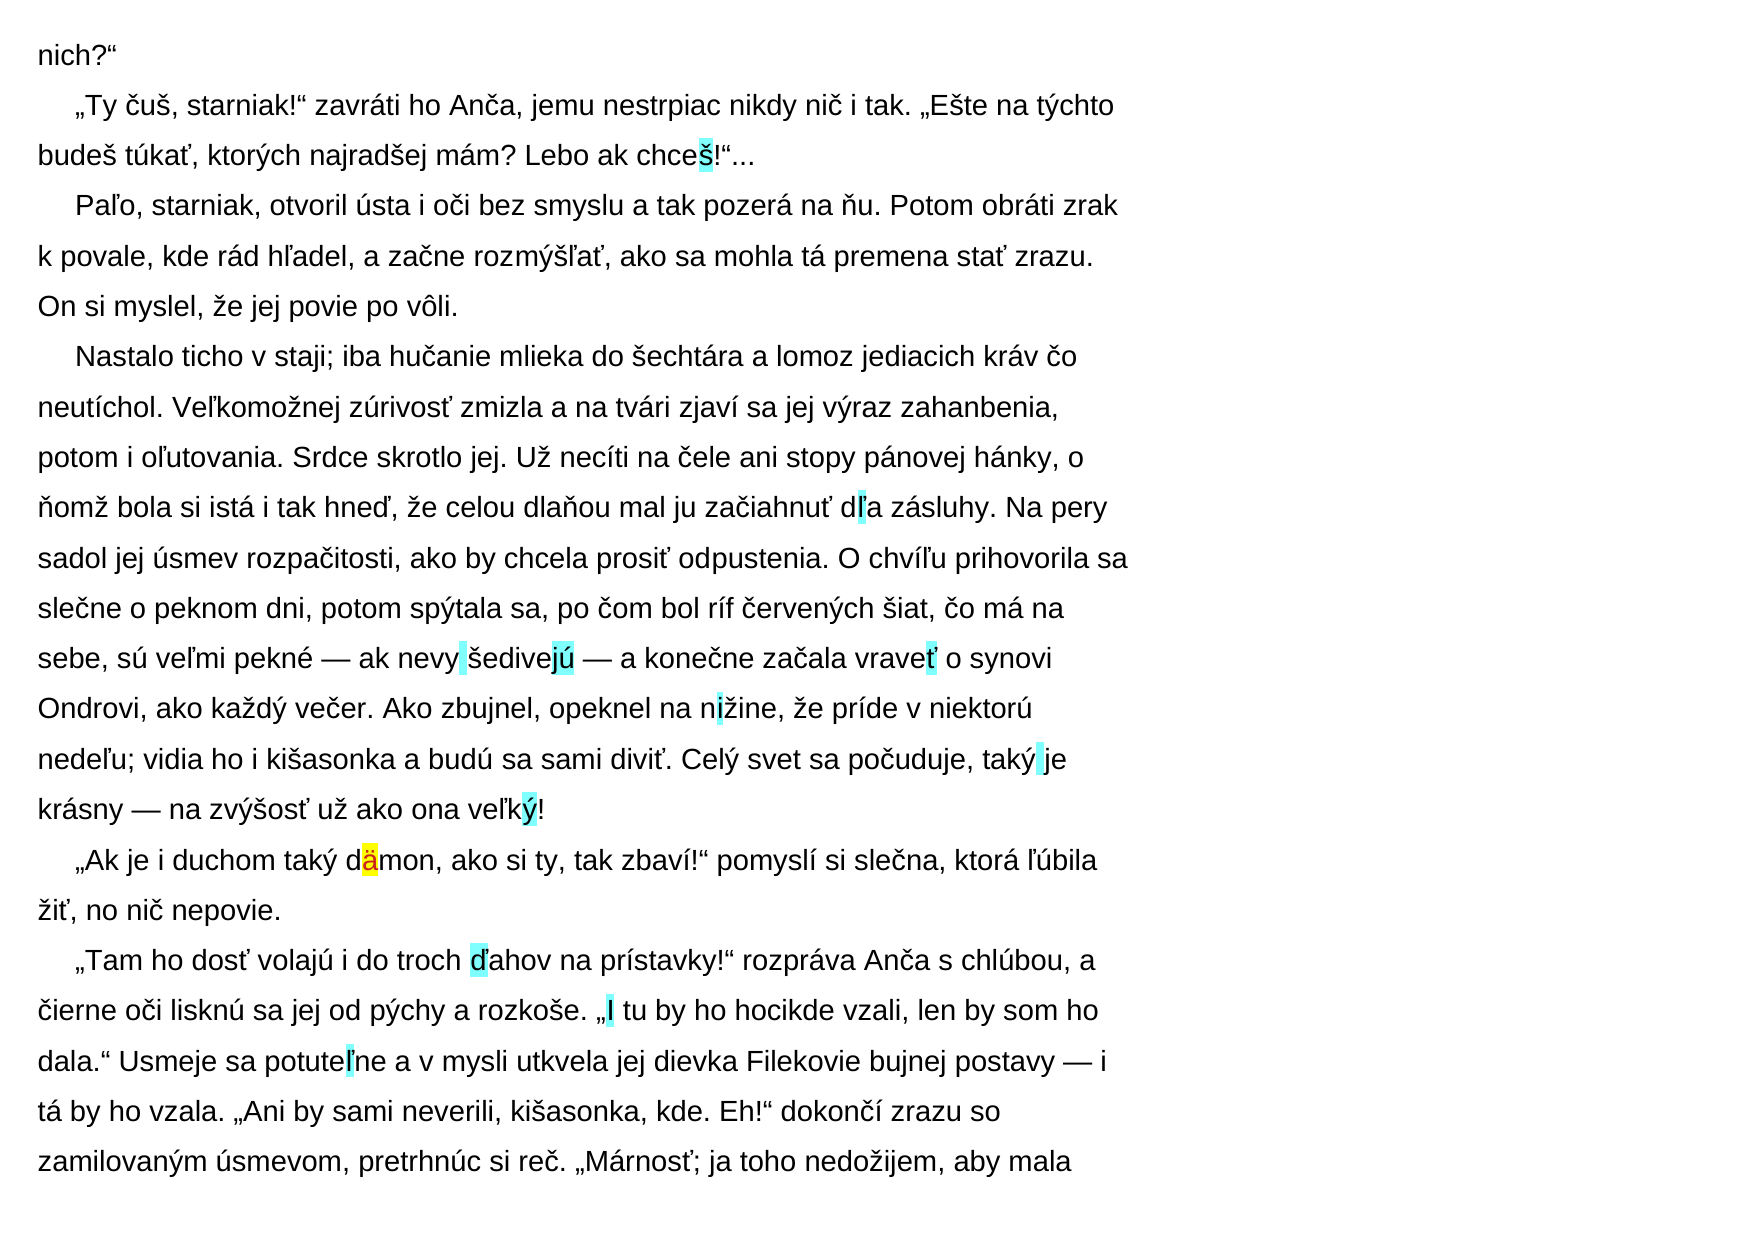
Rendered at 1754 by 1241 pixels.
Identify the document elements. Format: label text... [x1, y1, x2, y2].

text Nastalo ticho v staji; iba hučanie mlieka do šechtára a lomoz jediacich kráv čo neutíchol. Veľkomožnej zúrivosť zmizla a na tvári zjaví sa jej výraz zahanbenia, potom i oľuto­vania. Srdce skrotlo jej. Už necíti na čele ani stopy pánovej hánky, o ňomž bola si istá i tak hneď, že celou dlaňou mal ju začiahnuť dľa zásluhy. Na pery sadol jej úsmev rozpačitosti, ako by chcela prosiť od­pustenia. O chvíľu prihovorila sa slečne o peknom dni, potom spýtala sa, po čom bol ríf červených šiat, čo má na sebe, sú veľmi pekné — ak nevy šedivejú — a konečne začala vraveť o synovi Ondrovi, ako každý večer. Ako zbujnel, opeknel na nižine, že príde v niektorú nedeľu; vidia ho i kišasonka a budú sa sami diviť. Celý svet sa počuduje, taký je krásny — na zvýšosť už ako ona veľký! [37, 339, 1130, 826]
text „Tam ho dosť volajú i do troch ďahov na prístavky!“ rozpráva Anča s chlúbou, a čierne oči lisknú sa jej od pýchy a rozkoše. „I tu by ho hocikde vzali, len by som ho dala.“ Usmeje sa potuteľne a v mysli utkvela jej dievka Filekovie bujnej postavy — i tá by ho vzala. „Ani by sami neverili, kišasonka, kde. Eh!“ dokončí zrazu so zamilovaným úsmevom, pretrhnúc si reč. „Márnosť; ja toho nedožijem, aby mala [37, 943, 1130, 1178]
text nich?“ [37, 37, 1130, 71]
text „Ak je i duchom taký dämon, ako si ty, tak zbaví!“ pomyslí si slečna, ktorá ľúbila žiť, no nič nepovie. [37, 842, 1130, 926]
text „Ty čuš, starniak!“ zavráti ho Anča, jemu nestrpiac nikdy nič i tak. „Ešte na týchto budeš túkať, ktorých najradšej mám? Lebo ak chceš!“... [37, 88, 1130, 172]
text Paľo, starniak, otvoril ústa i oči bez smyslu a tak pozerá na ňu. Potom obráti zrak k povale, kde rád hľadel, a začne roz­mýšľať, ako sa mohla tá premena stať zrazu. On si myslel, že jej povie po vôli. [37, 188, 1130, 323]
